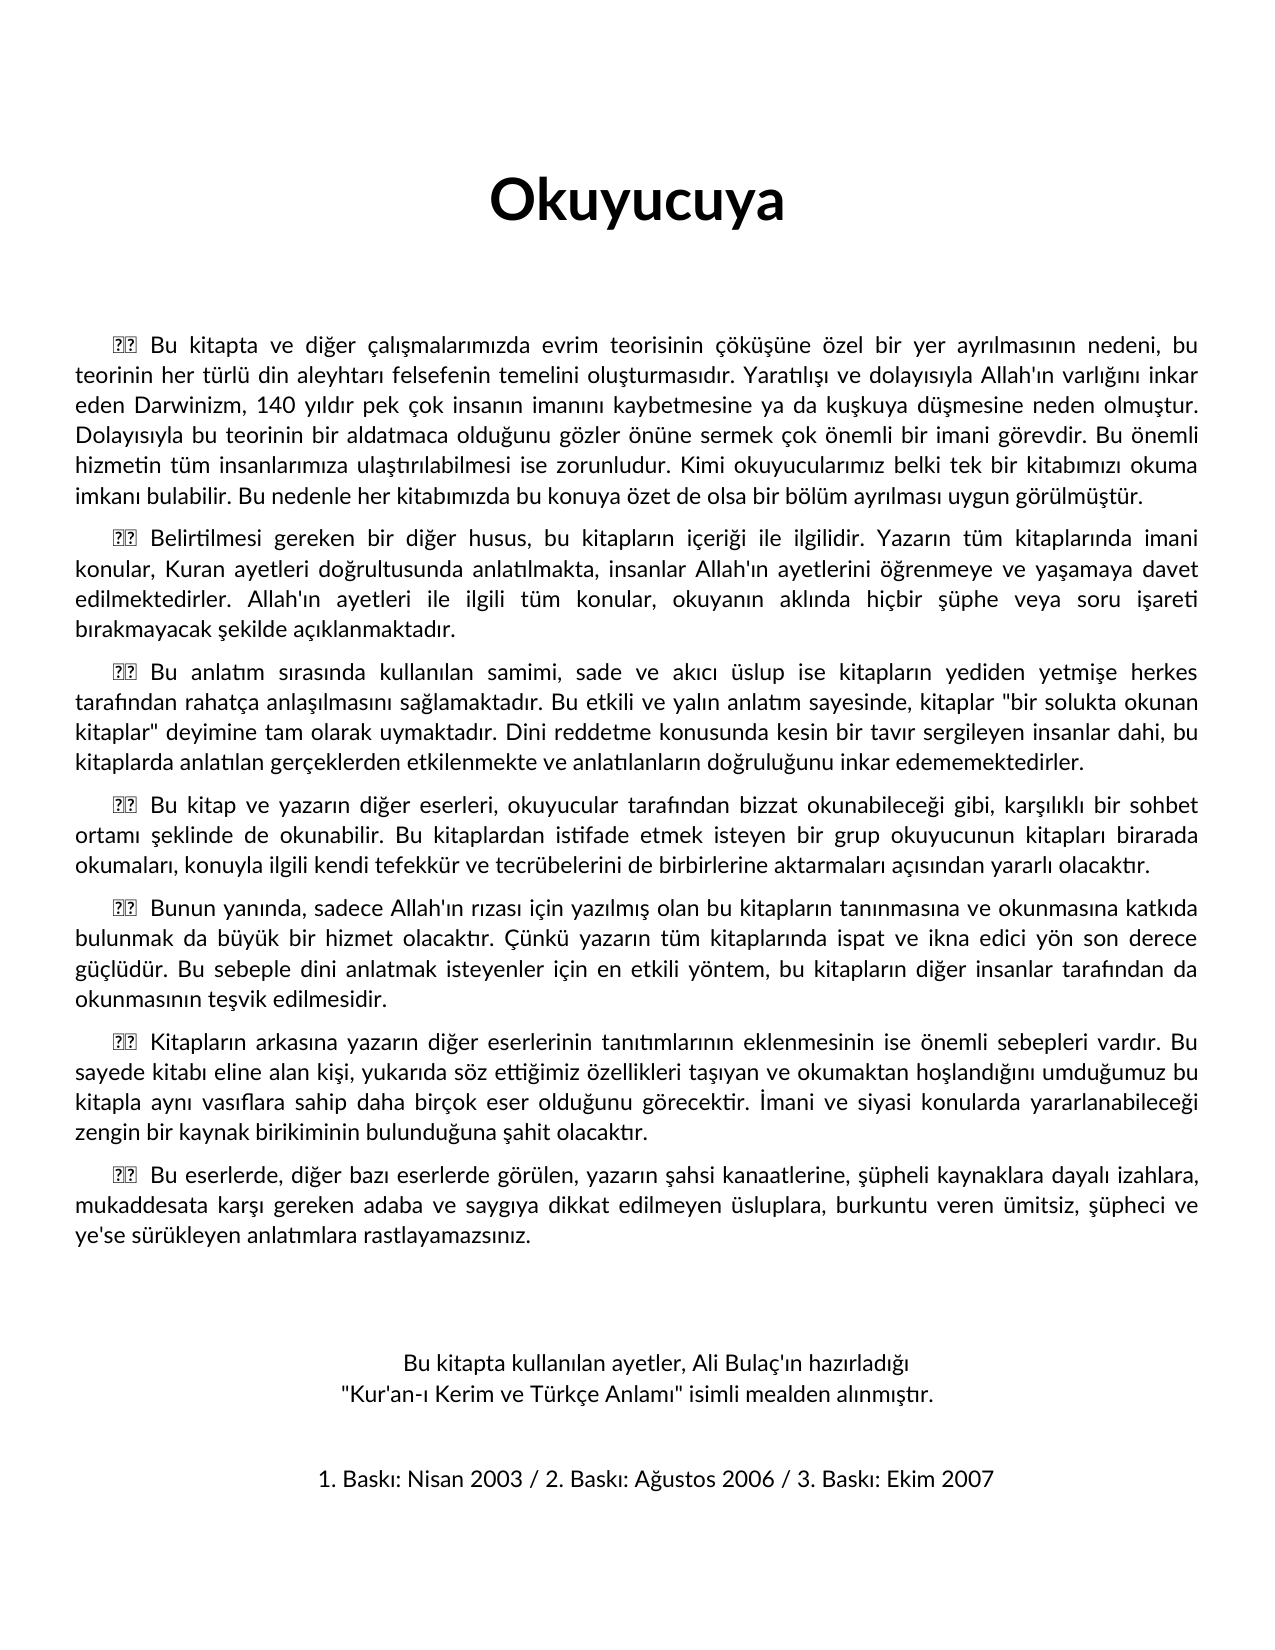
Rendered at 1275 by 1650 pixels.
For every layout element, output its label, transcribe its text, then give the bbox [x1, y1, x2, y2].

text  Bu kitapta ve diğer çalışmalarımızda evrim teorisinin çöküşüne özel bir yer ayrılmasının nedeni, bu teorinin her türlü din aleyhtarı felsefenin temelini oluşturmasıdır. Yaratılışı ve dolayısıyla Allah'ın varlığını inkar eden Darwinizm, 140 yıldır pek çok insanın imanını kaybetmesine ya da kuşkuya düşmesine neden olmuştur. Dolayısıyla bu teorinin bir aldatmaca olduğunu gözler önüne sermek çok önemli bir imani görevdir. Bu önemli hizmetin tüm insanlarımıza ulaştırılabilmesi ise zorunludur. Kimi okuyucularımız belki tek bir kitabımızı okuma imkanı bulabilir. Bu nedenle her kitabımızda bu konuya özet de olsa bir bölüm ayrılması uygun görülmüştür. [75, 330, 1200, 509]
text  Bu eserlerde, diğer bazı eserlerde görülen, yazarın şahsi kanaatlerine, şüpheli kaynaklara dayalı izahlara, mukaddesata karşı gereken adaba ve saygıya dikkat edilmeyen üsluplara, burkuntu veren ümitsiz, şüpheci ve ye'se sürükleyen anlatımlara rastlayamazsınız. [75, 1161, 1200, 1248]
text  Bu kitap ve yazarın diğer eserleri, okuyucular tarafından bizzat okunabileceği gibi, karşılıklı bir sohbet ortamı şeklinde de okunabilir. Bu kitaplardan istifade etmek isteyen bir grup okuyucunun kitapları birarada okumaları, konuyla ilgili kendi tefekkür ve tecrübelerini de birbirlerine aktarmaları açısından yararlı olacaktır. [75, 791, 1200, 879]
text 1. Baskı: Nisan 2003 / 2. Baskı: Ağustos 2006 / 3. Baskı: Ekim 2007 [75, 1465, 1200, 1492]
text  Bu anlatım sırasında kullanılan samimi, sade ve akıcı üslup ise kitapların yediden yetmişe herkes tarafından rahatça anlaşılmasını sağlamaktadır. Bu etkili ve yalın anlatım sayesinde, kitaplar "bir solukta okunan kitaplar" deyimine tam olarak uymaktadır. Dini reddetme konusunda kesin bir tavır sergileyen insanlar dahi, bu kitaplarda anlatılan gerçeklerden etkilenmekte ve anlatılanların doğruluğunu inkar edememektedirler. [75, 657, 1200, 776]
text  Kitapların arkasına yazarın diğer eserlerinin tanıtımlarının eklenmesinin ise önemli sebepleri vardır. Bu sayede kitabı eline alan kişi, yukarıda söz ettiğimiz özellikleri taşıyan ve okumaktan hoşlandığını umduğumuz bu kitapla aynı vasıflara sahip daha birçok eser olduğunu görecektir. İmani ve siyasi konularda yararlanabileceği zengin bir kaynak birikiminin bulunduğuna şahit olacaktır. [75, 1027, 1200, 1145]
text  Bunun yanında, sadece Allah'ın rızası için yazılmış olan bu kitapların tanınmasına ve okunmasına katkıda bulunmak da büyük bir hizmet olacaktır. Çünkü yazarın tüm kitaplarında ispat ve ikna edici yön son derece güçlüdür. Bu sebeple dini anlatmak isteyenler için en etkili yöntem, bu kitapların diğer insanlar tarafından da okunmasının teşvik edilmesidir. [75, 894, 1200, 1012]
subtitle Okuyucuya [75, 162, 1200, 232]
text Bu kitapta kullanılan ayetler, Ali Bulaç'ın hazırladığı "Kur'an-ı Kerim ve Türkçe Anlamı" isimli mealden alınmıştır. [75, 1349, 1200, 1407]
text  Belirtilmesi gereken bir diğer husus, bu kitapların içeriği ile ilgilidir. Yazarın tüm kitaplarında imani konular, Kuran ayetleri doğrultusunda anlatılmakta, insanlar Allah'ın ayetlerini öğrenmeye ve yaşamaya davet edilmektedirler. Allah'ın ayetleri ile ilgili tüm konular, okuyanın aklında hiçbir şüphe veya soru işareti bırakmayacak şekilde açıklanmaktadır. [75, 524, 1200, 642]
